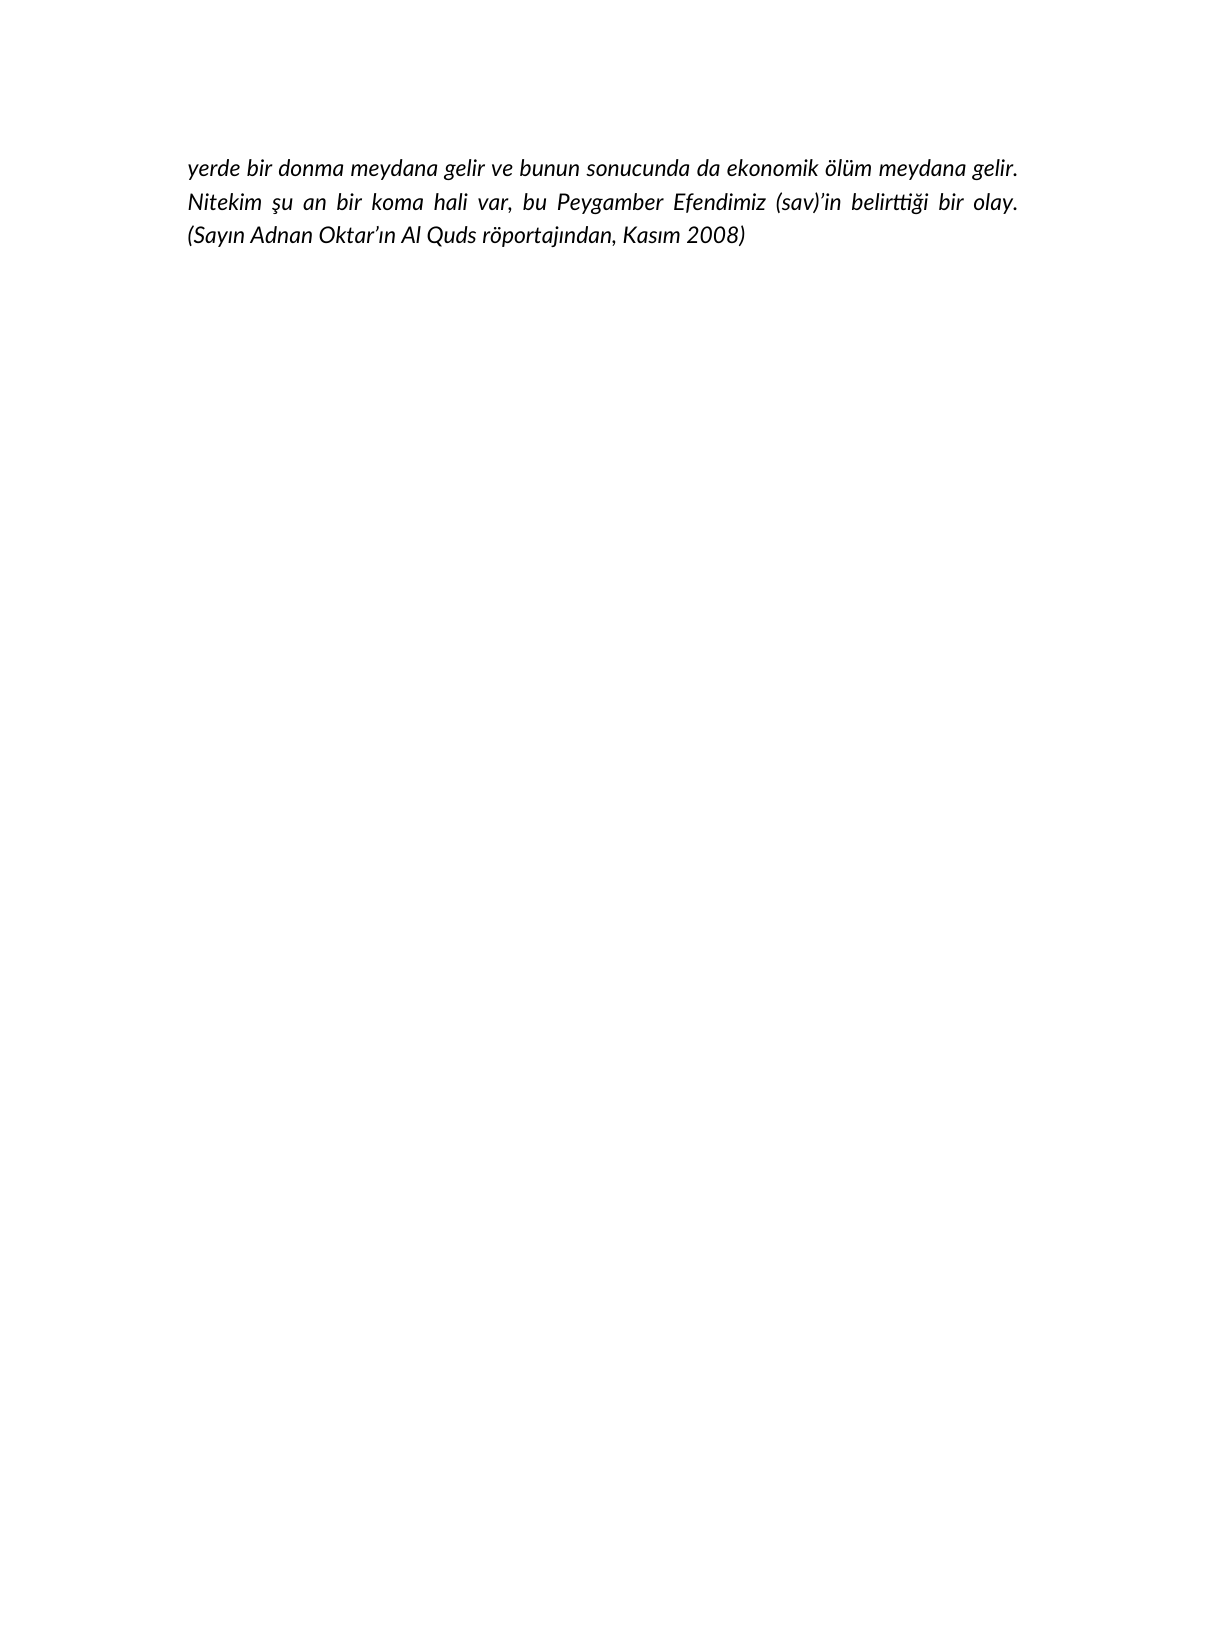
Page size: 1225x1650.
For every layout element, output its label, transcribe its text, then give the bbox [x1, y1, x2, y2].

text yerde bir donma meydana gelir ve bunun sonucunda da ekonomik ölüm meydana gelir. Nitekim şu an bir koma hali var, bu Peygamber Efendimiz (sav)’in belirttiği bir olay. (Sayın Adnan Oktar’ın Al Quds röportajından, Kasım 2008) [187, 150, 1020, 250]
